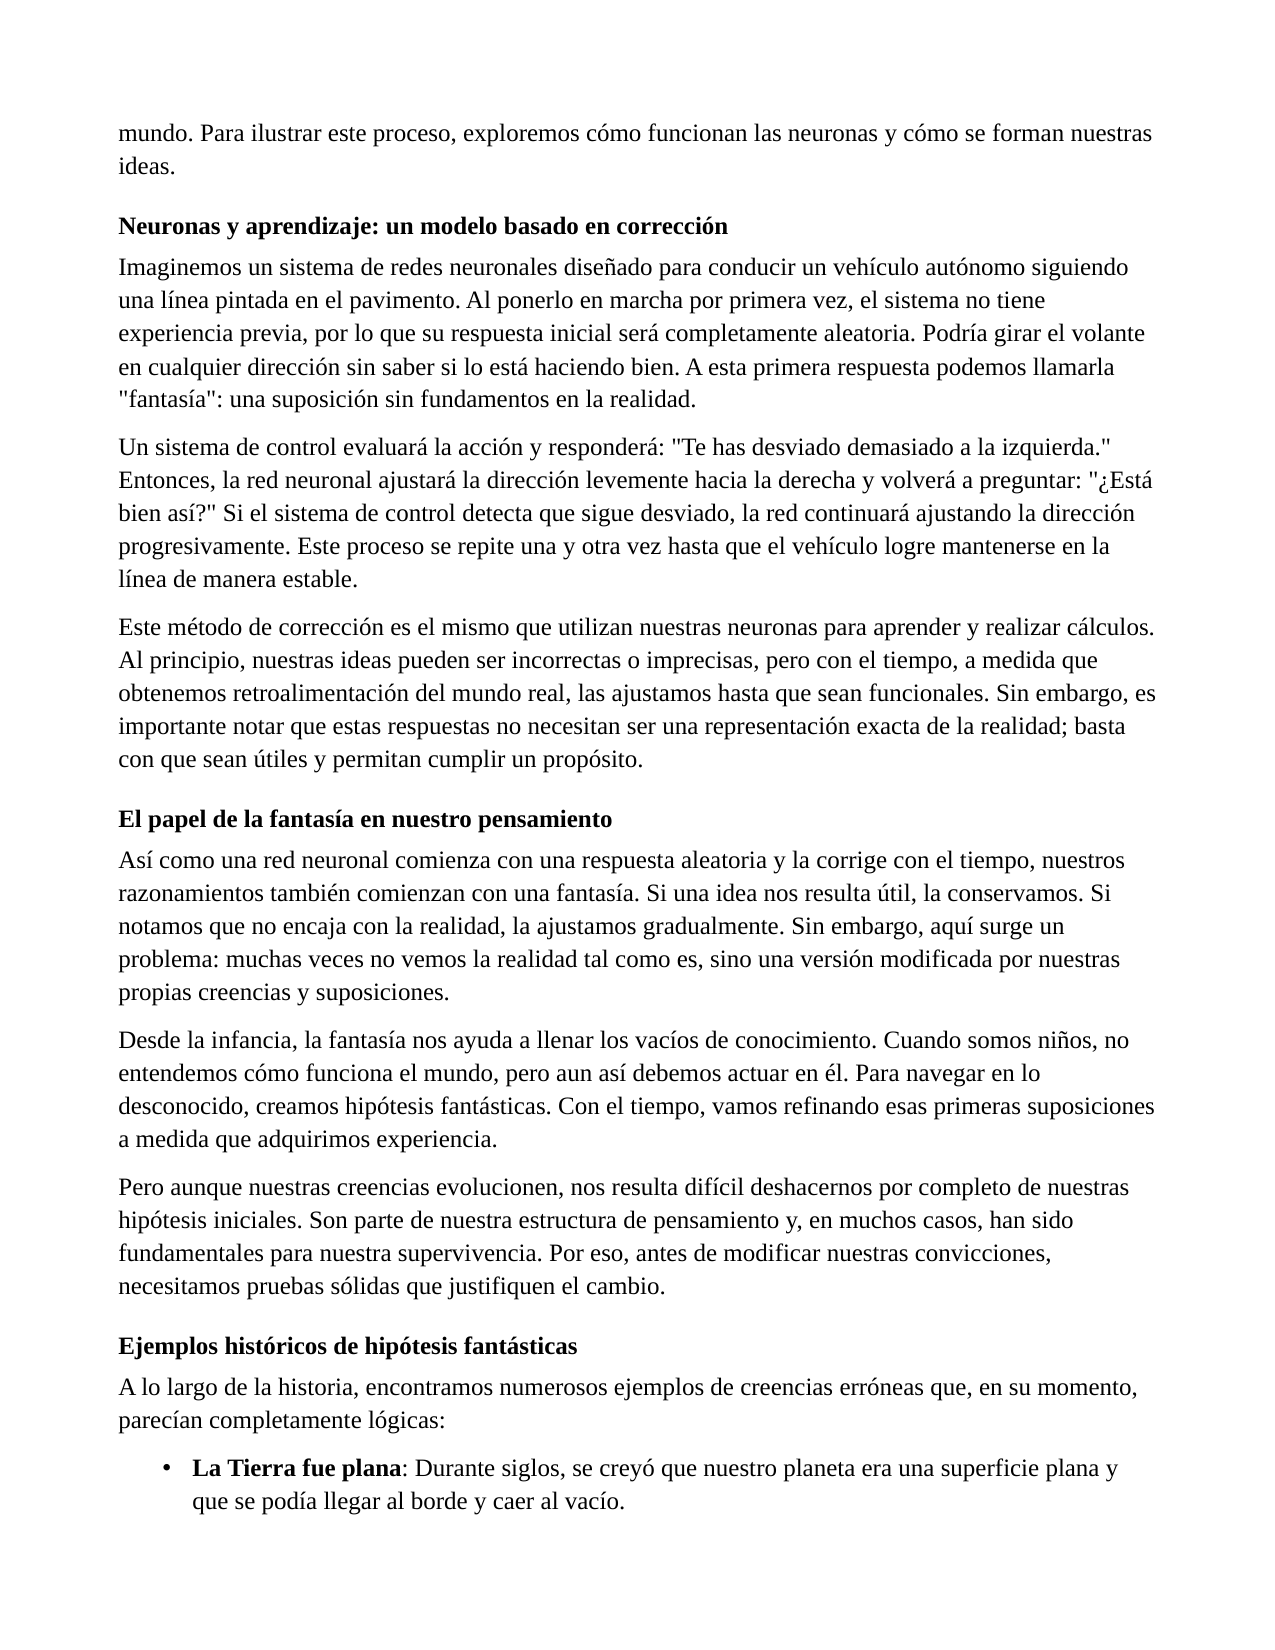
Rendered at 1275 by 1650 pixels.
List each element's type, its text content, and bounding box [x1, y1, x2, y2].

text Así como una red neuronal comienza con una respuesta aleatoria y la corrige con el tiempo, nuestros razonamientos también comienzan con una fantasía. Si una idea nos resulta útil, la conservamos. Si notamos que no encaja con la realidad, la ajustamos gradualmente. Sin embargo, aquí surge un problema: muchas veces no vemos la realidad tal como es, sino una versión modificada por nuestras propias creencias y suposiciones. [118, 845, 1157, 1006]
text A lo largo de la historia, encontramos numerosos ejemplos de creencias erróneas que, en su momento, parecían completamente lógicas: [118, 1372, 1157, 1434]
list La Tierra fue plana: Durante siglos, se creyó que nuestro planeta era una superficie plana y que se podía llegar al borde y caer al vacío. [162, 1453, 1157, 1514]
text Pero aunque nuestras creencias evolucionen, nos resulta difícil deshacernos por completo de nuestras hipótesis iniciales. Son parte de nuestra estructura de pensamiento y, en muchos casos, han sido fundamentales para nuestra supervivencia. Por eso, antes de modificar nuestras convicciones, necesitamos pruebas sólidas que justifiquen el cambio. [118, 1172, 1157, 1299]
text Un sistema de control evaluará la acción y responderá: "Te has desviado demasiado a la izquierda." Entonces, la red neuronal ajustará la dirección levemente hacia la derecha y volverá a preguntar: "¿Está bien así?" Si el sistema de control detecta que sigue desviado, la red continuará ajustando la dirección progresivamente. Este proceso se repite una y otra vez hasta que el vehículo logre mantenerse en la línea de manera estable. [118, 432, 1157, 593]
text Desde la infancia, la fantasía nos ayuda a llenar los vacíos de conocimiento. Cuando somos niños, no entendemos cómo funciona el mundo, pero aun así debemos actuar en él. Para navegar en lo desconocido, creamos hipótesis fantásticas. Con el tiempo, vamos refinando esas primeras suposiciones a medida que adquirimos experiencia. [118, 1025, 1157, 1153]
subtitle Neuronas y aprendizaje: un modelo basado en corrección [118, 211, 1157, 240]
subtitle El papel de la fantasía en nuestro pensamiento [118, 804, 1157, 833]
text Imaginemos un sistema de redes neuronales diseñado para conducir un vehículo autónomo siguiendo una línea pintada en el pavimento. Al ponerlo en marcha por primera vez, el sistema no tiene experiencia previa, por lo que su respuesta inicial será completamente aleatoria. Podría girar el volante en cualquier dirección sin saber si lo está haciendo bien. A esta primera respuesta podemos llamarla "fantasía": una suposición sin fundamentos en la realidad. [118, 252, 1157, 413]
subtitle Ejemplos históricos de hipótesis fantásticas [118, 1331, 1157, 1359]
text Este método de corrección es el mismo que utilizan nuestras neuronas para aprender y realizar cálculos. Al principio, nuestras ideas pueden ser incorrectas o imprecisas, pero con el tiempo, a medida que obtenemos retroalimentación del mundo real, las ajustamos hasta que sean funcionales. Sin embargo, es importante notar que estas respuestas no necesitan ser una representación exacta de la realidad; basta con que sean útiles y permitan cumplir un propósito. [118, 612, 1157, 773]
text mundo. Para ilustrar este proceso, exploremos cómo funcionan las neuronas y cómo se forman nuestras ideas. [118, 118, 1157, 180]
